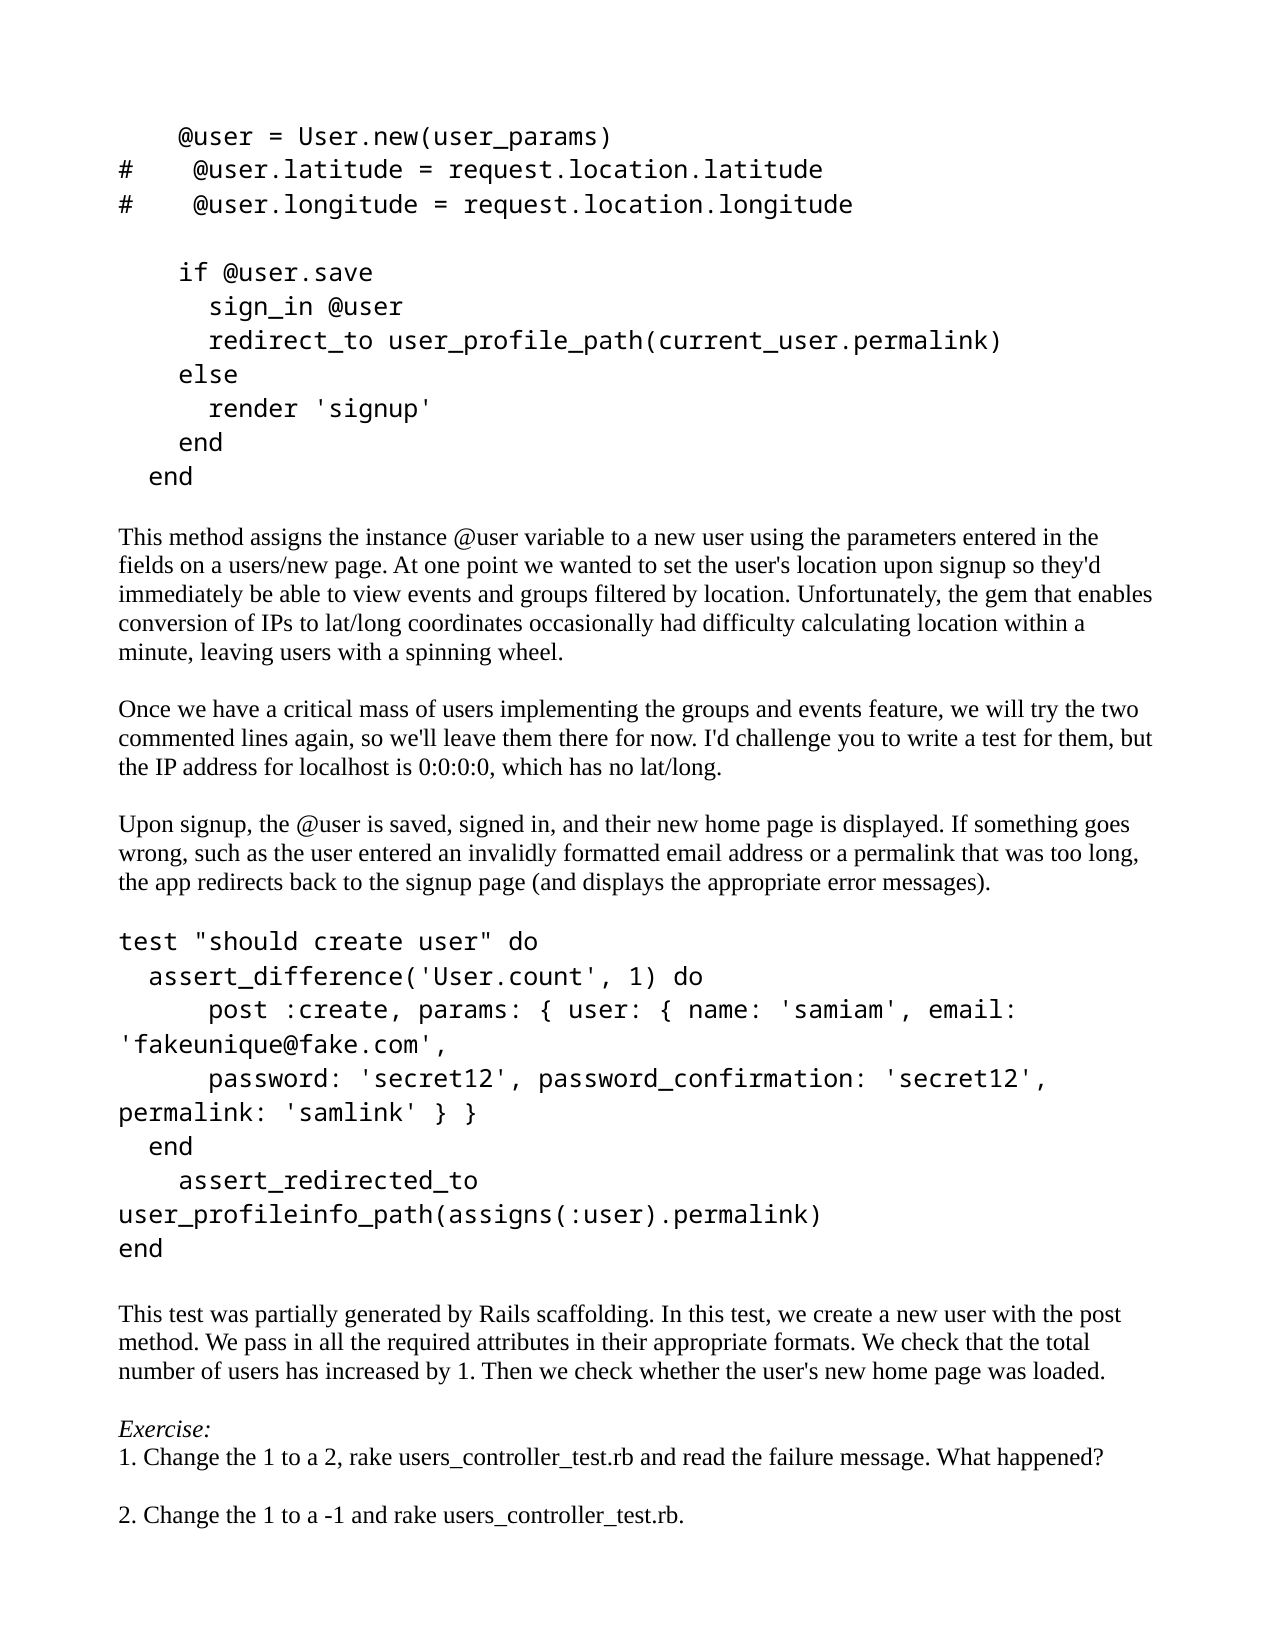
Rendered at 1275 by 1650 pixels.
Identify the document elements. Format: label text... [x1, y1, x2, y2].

text # @user.latitude = request.location.latitude [118, 152, 1157, 186]
text @user = User.new(user_params) [118, 118, 1157, 152]
text end [118, 425, 1157, 459]
text assert_difference('User.count', 1) do [118, 958, 1157, 992]
text Once we have a critical mass of users implementing the groups and events feature, we will try the two commented lines again, so we'll leave them there for now. I'd challenge you to write a test for them, but the IP address for localhost is 0:0:0:0, which has no lat/long. [118, 694, 1157, 780]
text end [118, 1231, 1157, 1265]
text This test was partially generated by Rails scaffolding. In this test, we create a new user with the post method. We pass in all the required attributes in their appropriate formats. We check that the total number of users has increased by 1. Then we check whether the user's new home page was loaded. [118, 1299, 1157, 1385]
text test "should create user" do [118, 924, 1157, 958]
text render 'signup' [118, 391, 1157, 425]
text Exercise: [118, 1414, 1157, 1442]
text end [118, 459, 1157, 493]
text if @user.save [118, 254, 1157, 288]
text sign_in @user [118, 288, 1157, 322]
text 1. Change the 1 to a 2, rake users_controller_test.rb and read the failure message. What happened? [118, 1442, 1157, 1471]
text # @user.longitude = request.location.longitude [118, 186, 1157, 220]
text 2. Change the 1 to a -1 and rake users_controller_test.rb. [118, 1500, 1157, 1529]
text else [118, 357, 1157, 391]
text end [118, 1128, 1157, 1162]
text password: 'secret12', password_confirmation: 'secret12', permalink: 'samlink' } } [118, 1060, 1157, 1128]
text assert_redirected_to user_profileinfo_path(assigns(:user).permalink) [118, 1162, 1157, 1231]
text redirect_to user_profile_path(current_user.permalink) [118, 322, 1157, 357]
text post :create, params: { user: { name: 'samiam', email: 'fakeunique@fake.com', [118, 992, 1157, 1060]
text This method assigns the instance @user variable to a new user using the parameters entered in the fields on a users/new page. At one point we wanted to set the user's location upon signup so they'd immediately be able to view events and groups filtered by location. Unfortunately, the gem that enables conversion of IPs to lat/long coordinates occasionally had difficulty calculating location within a minute, leaving users with a spinning wheel. [118, 522, 1157, 665]
text Upon signup, the @user is saved, signed in, and their new home page is displayed. If something goes wrong, such as the user entered an invalidly formatted email address or a permalink that was too long, the app redirects back to the signup page (and displays the appropriate error messages). [118, 809, 1157, 895]
